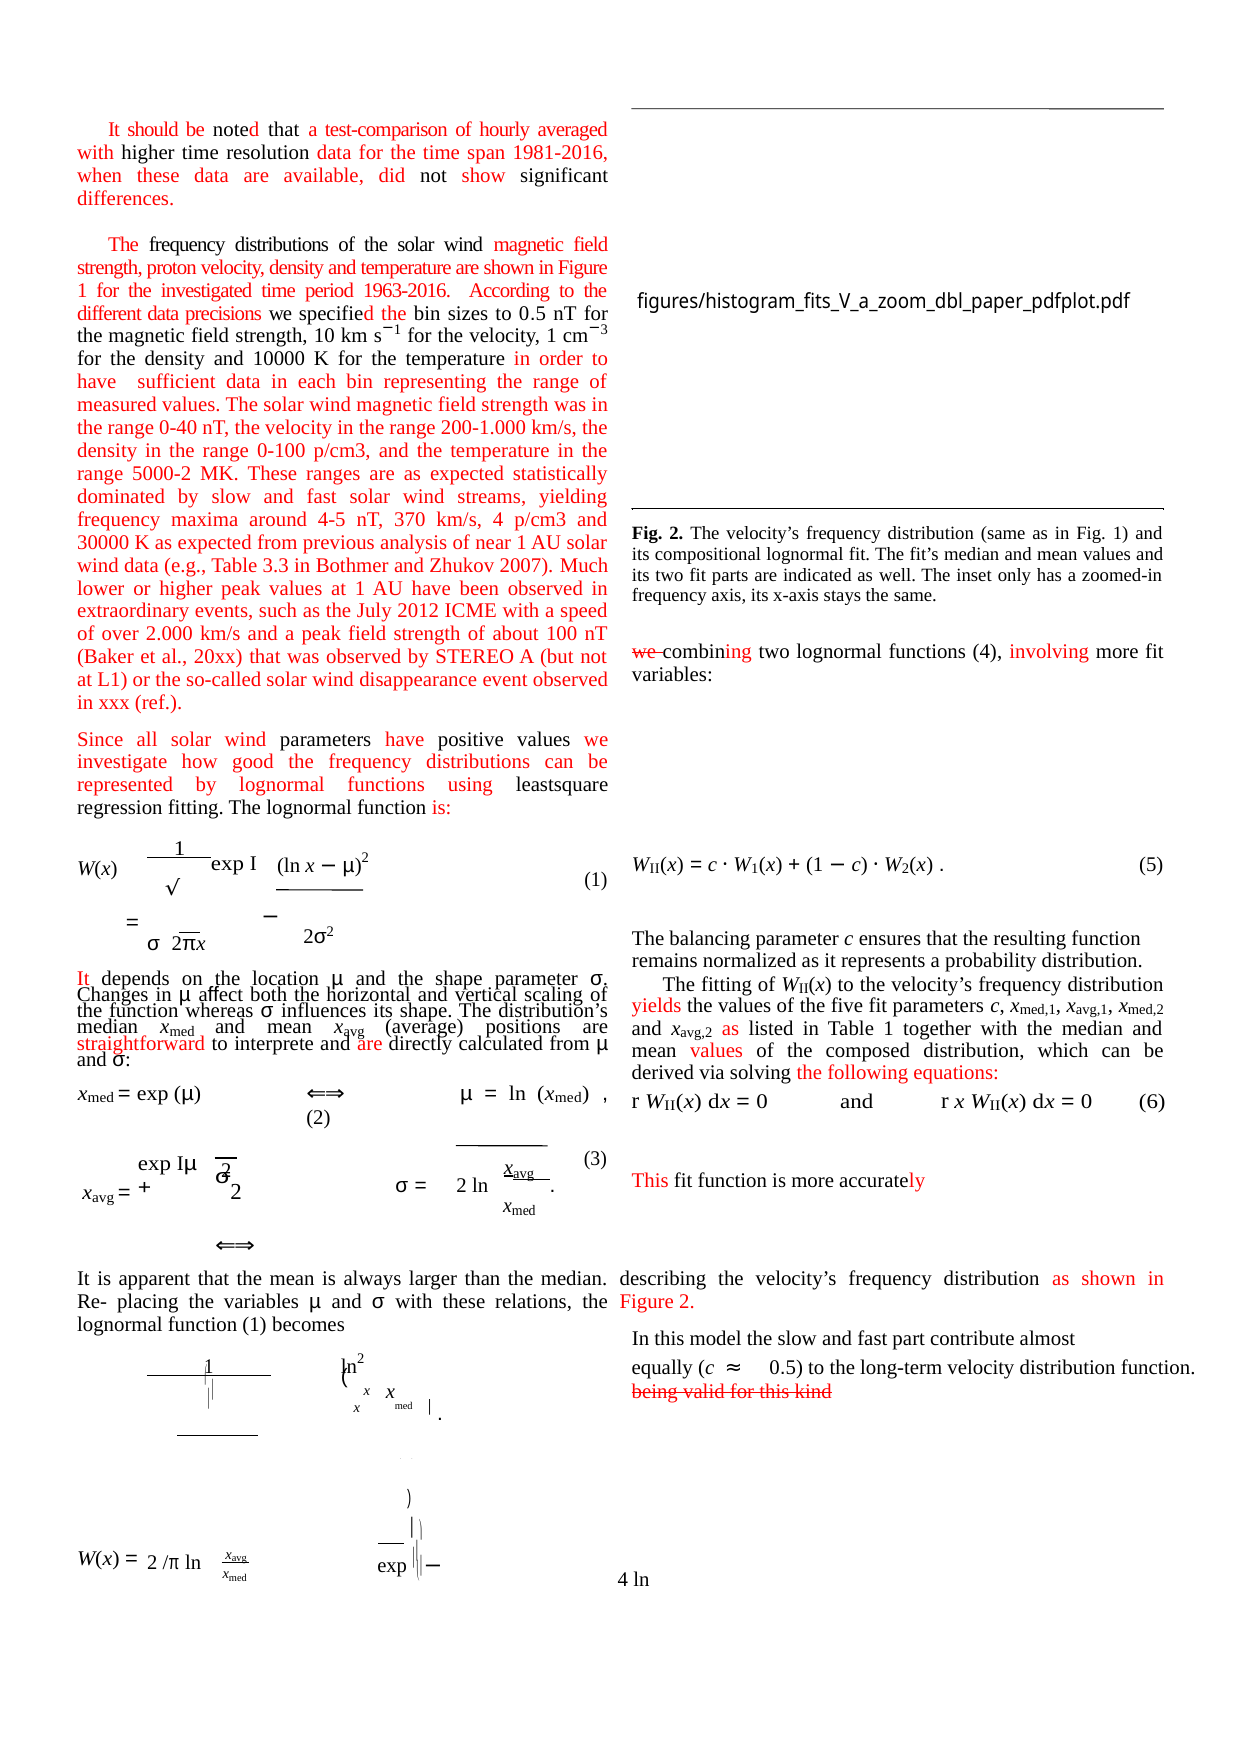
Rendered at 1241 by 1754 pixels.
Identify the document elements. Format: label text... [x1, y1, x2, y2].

text Fig. 2. The velocity’s frequency distribution (same as in Fig. 1) and its compositional lognormal fit. The fit’s median and mean values and its two fit parts are indicated as well. The inset only has a zoomed-in frequency axis, its x-axis stays the same. [632, 523, 1164, 606]
text exp − [377, 1546, 608, 1579]
text med  . (4) [394, 1399, 599, 1458]
text exp Iµ + [138, 1151, 208, 1199]
text 2 /π ln [147, 1549, 208, 1574]
text x [428, 1379, 608, 1403]
text equally (c ≈ 0.5) to the long-term velocity distribution function. being valid for this kind [631, 1356, 1240, 1403]
text σ 2πx [147, 933, 211, 955]
text √ [164, 876, 179, 900]
text xmed [378, 1199, 535, 1220]
text )  [407, 1348, 428, 1399]
text WII(x) = c · W1(x) + (1 − c) · W2(x) . (5) [632, 851, 1240, 876]
text It is apparent that the mean is always larger than the median. Re- placing the variables µ and σ with these relations, the lognormal function (1) becomes [77, 1267, 608, 1336]
text 2 [221, 1158, 231, 1164]
text σ = 2 ln xavg . [395, 1164, 555, 1199]
text = [64, 914, 200, 933]
text The fitting of WII(x) to the velocity’s frequency distribution yields the values of the five fit parameters c, xmed,1, xavg,1, xmed,2 and xavg,2 as listed in Table 1 together with the median and mean values of the composed distribution, which can be derived via solving the following equations: [631, 973, 1164, 1084]
text The frequency distributions of the solar wind magnetic field strength, proton velocity, density and temperature are shown in Figure 1 for the investigated time period 1963-2016. According to the different data precisions we specified the bin sizes to 0.5 nT for the magnetic field strength, 10 km s−1 for the velocity, 1 cm−3 for the density and 10000 K for the temperature in order to have sufficient data in each bin representing the range of measured values. The solar wind magnetic field strength was in the range 0-40 nT, the velocity in the range 200-1.000 km/s, the density in the range 0-100 p/cm3, and the temperature in the range 5000-2 MK. These ranges are as expected statistically dominated by slow and fast solar wind streams, yielding frequency maxima around 4-5 nT, 370 km/s, 4 p/cm3 and 30000 K as expected from previous analysis of near 1 AU solar wind data (e.g., Table 3.3 in Bothmer and Zhukov 2007). Much lower or higher peak values at 1 AU have been observed in extraordinary events, such as the July 2012 ICME with a speed of over 2.000 km/s and a peak field strength of about 100 nT (Baker et al., 20xx) that was observed by STEREO A (but not at L1) or the so-called solar wind disappearance event observed in xxx (ref.). [77, 233, 608, 714]
text − 2σ2 [261, 914, 335, 951]
text It should be noted that a test-comparison of hourly averaged with higher time resolution data for the time span 1981-2016, when these data are available, did not show significant differences. [77, 118, 608, 210]
text xavg [222, 1546, 271, 1565]
text figures/histogram_fits_V_a_zoom_dbl_paper_pdfplot.pdf [637, 286, 1240, 314]
text (3) [584, 1146, 608, 1170]
text we combining two lognormal functions (4), involving more fit variables: [632, 640, 1164, 686]
text The balancing parameter c ensures that the resulting function remains normalized as it represents a probability distribution. [632, 927, 1204, 972]
text xmed = exp (µ) ⇐⇒ µ = ln (xmed) , (2) [78, 1081, 608, 1129]
text (ln x − µ)2 (1) [277, 858, 608, 876]
text )  [407, 1458, 428, 1543]
text It depends on the location µ and the shape parameter σ. Changes in µ affect both the horizontal and vertical scaling of the function whereas σ influences its shape. The distribution’s median xmed and mean xavg (average) positions are straightforward to interprete and are directly calculated from µ and σ: [77, 972, 608, 1069]
text This fit function is more accurately [631, 1170, 1240, 1192]
text r WII(x) dx = 0 and r x WII(x) dx = 0 (6) [631, 1084, 1240, 1114]
text 1  [147, 1348, 322, 1412]
text ln2 ( x x [341, 1348, 395, 1412]
text 4 ln [617, 1567, 1240, 1591]
text xmed [222, 1565, 271, 1584]
text In this model the slow and fast [632, 1337, 894, 1348]
text xavg = [82, 1180, 132, 1207]
text describing the velocity’s frequency distribution as shown in Figure 2. [619, 1267, 1164, 1313]
text σ2 ⇐⇒ [215, 1164, 343, 1259]
text part contribute almost [895, 1337, 1240, 1348]
text 1 exp I [147, 845, 261, 876]
text x [395, 1379, 407, 1399]
text Since all solar wind parameters have positive values we investigate how good the frequency distributions can be represented by lognormal functions using leastsquare regression fitting. The lognormal function is: [77, 728, 608, 819]
text W(x) = [77, 1546, 139, 1570]
